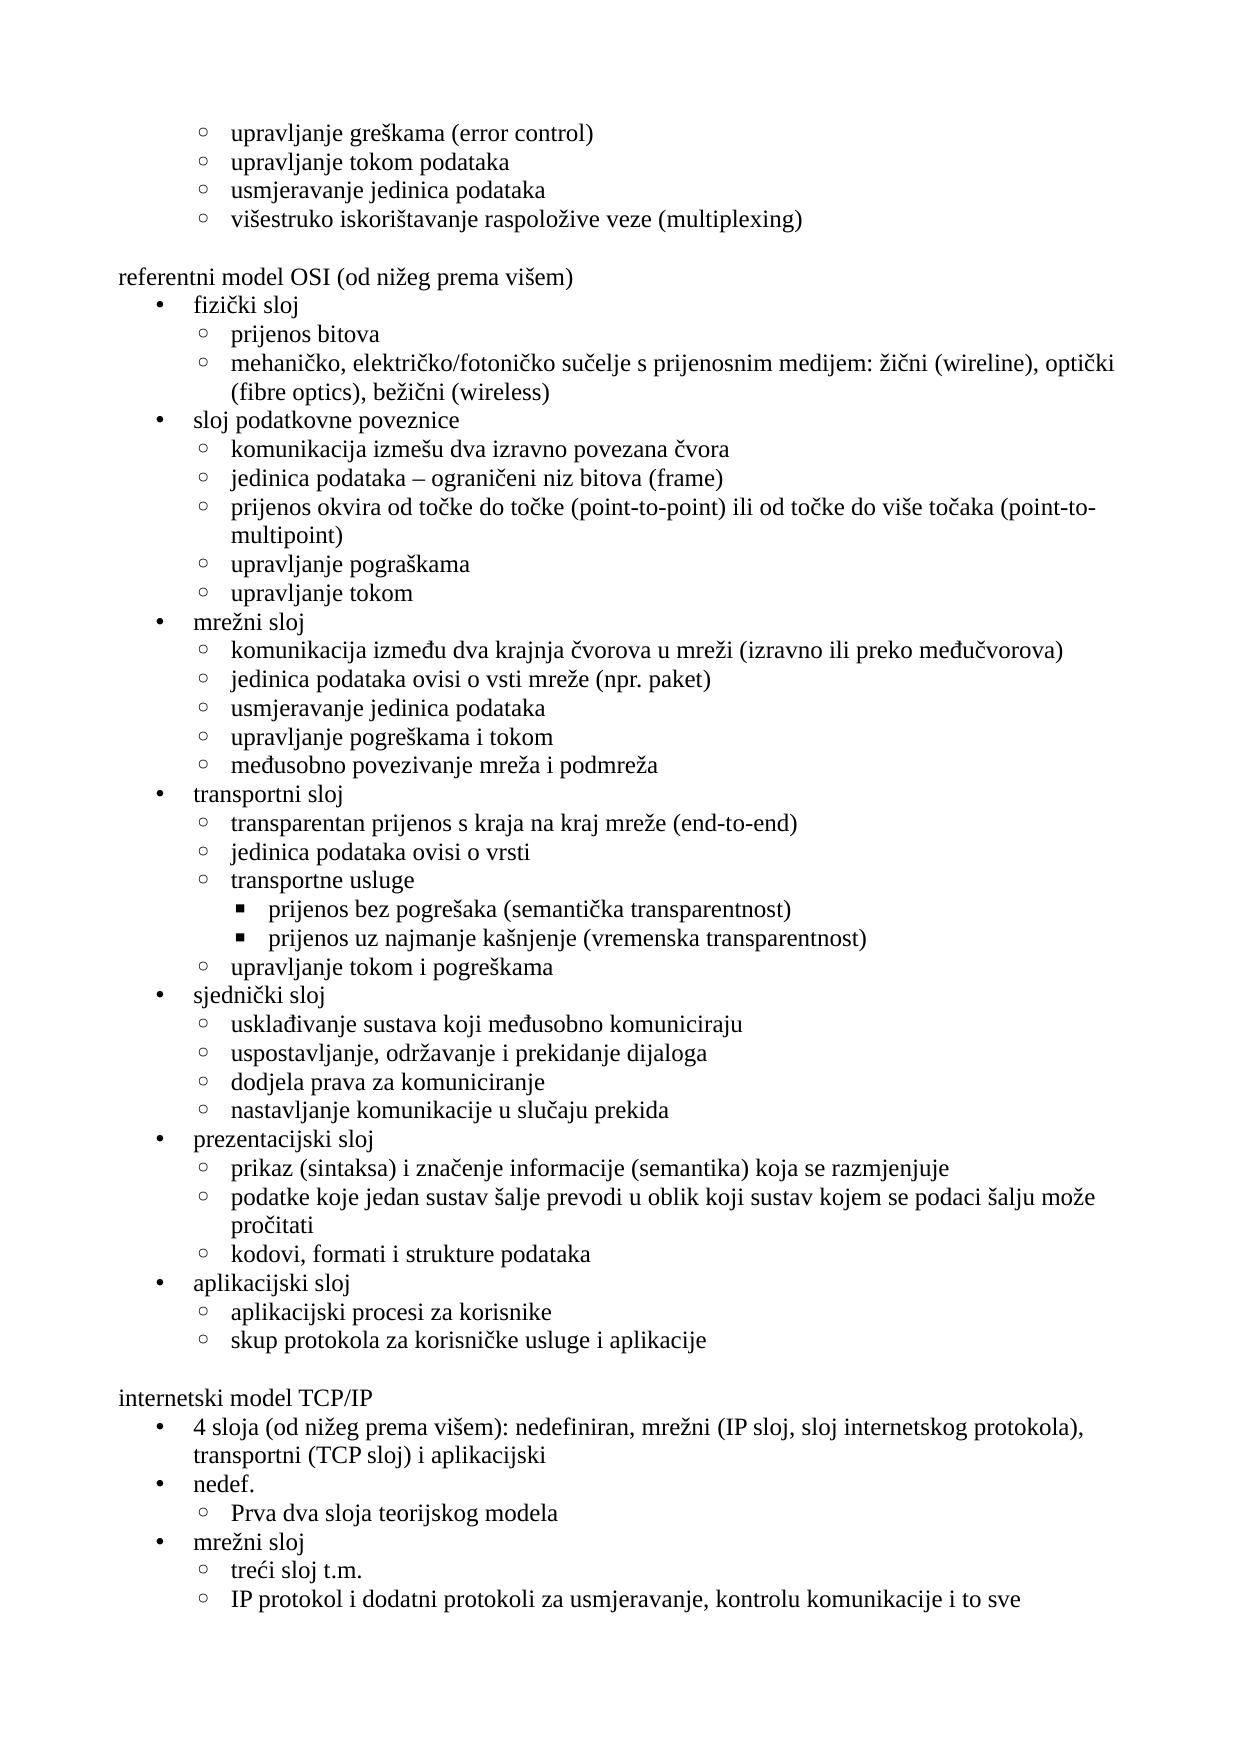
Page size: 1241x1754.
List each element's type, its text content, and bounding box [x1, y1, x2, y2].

list mrežni sloj [156, 607, 1122, 636]
list jedinica podataka ovisi o vrsti [193, 837, 1122, 866]
list 4 sloja (od nižeg prema višem): nedefiniran, mrežni (IP sloj, sloj internetskog protokola), transportni (TCP sloj) i aplikacijski [156, 1412, 1122, 1469]
list upravljanje tokom [193, 578, 1122, 607]
list komunikacija između dva krajnja čvorova u mreži (izravno ili preko međučvorova) [193, 636, 1122, 664]
list nastavljanje komunikacije u slučaju prekida [193, 1096, 1122, 1124]
list Prva dva sloja teorijskog modela [193, 1498, 1122, 1527]
list jedinica podataka – ograničeni niz bitova (frame) [193, 463, 1122, 492]
list upravljanje pograškama [193, 549, 1122, 578]
list sjednički sloj [156, 981, 1122, 1009]
list prijenos bez pogrešaka (semantička transparentnost) [231, 894, 1122, 923]
list transportni sloj [156, 779, 1122, 808]
text referentni model OSI (od nižeg prema višem) [118, 262, 1122, 291]
list komunikacija izmešu dva izravno povezana čvora [193, 434, 1122, 463]
list mehaničko, električko/fotoničko sučelje s prijenosnim medijem: žični (wireline), optički (fibre optics), bežični (wireless) [193, 348, 1122, 406]
list prikaz (sintaksa) i značenje informacije (semantika) koja se razmjenjuje [193, 1153, 1122, 1182]
list upravljanje tokom podataka [193, 147, 1122, 176]
list aplikacijski procesi za korisnike [193, 1297, 1122, 1326]
list upravljanje tokom i pogreškama [193, 952, 1122, 981]
list usklađivanje sustava koji međusobno komuniciraju [193, 1009, 1122, 1038]
list mrežni sloj [156, 1527, 1122, 1556]
list višestruko iskorištavanje raspoložive veze (multiplexing) [193, 204, 1122, 233]
list fizički sloj [156, 291, 1122, 319]
list prezentacijski sloj [156, 1124, 1122, 1153]
list skup protokola za korisničke usluge i aplikacije [193, 1326, 1122, 1354]
list sloj podatkovne poveznice [156, 406, 1122, 434]
list usmjeravanje jedinica podataka [193, 693, 1122, 722]
list dodjela prava za komuniciranje [193, 1067, 1122, 1096]
list treći sloj t.m. [193, 1556, 1122, 1584]
list jedinica podataka ovisi o vsti mreže (npr. paket) [193, 664, 1122, 693]
list upravljanje greškama (error control) [193, 118, 1122, 147]
list nedef. [156, 1469, 1122, 1498]
list IP protokol i dodatni protokoli za usmjeravanje, kontrolu komunikacije i to sve [193, 1584, 1122, 1613]
list međusobno povezivanje mreža i podmreža [193, 751, 1122, 779]
list upravljanje pogreškama i tokom [193, 722, 1122, 751]
list aplikacijski sloj [156, 1268, 1122, 1297]
list prijenos uz najmanje kašnjenje (vremenska transparentnost) [231, 923, 1122, 952]
list usmjeravanje jedinica podataka [193, 176, 1122, 204]
list uspostavljanje, održavanje i prekidanje dijaloga [193, 1038, 1122, 1067]
list prijenos okvira od točke do točke (point-to-point) ili od točke do više točaka (point-to-multipoint) [193, 492, 1122, 549]
list kodovi, formati i strukture podataka [193, 1239, 1122, 1268]
list transparentan prijenos s kraja na kraj mreže (end-to-end) [193, 808, 1122, 837]
list transportne usluge [193, 866, 1122, 894]
list podatke koje jedan sustav šalje prevodi u oblik koji sustav kojem se podaci šalju može pročitati [193, 1182, 1122, 1239]
text internetski model TCP/IP [118, 1383, 1122, 1412]
list prijenos bitova [193, 319, 1122, 348]
